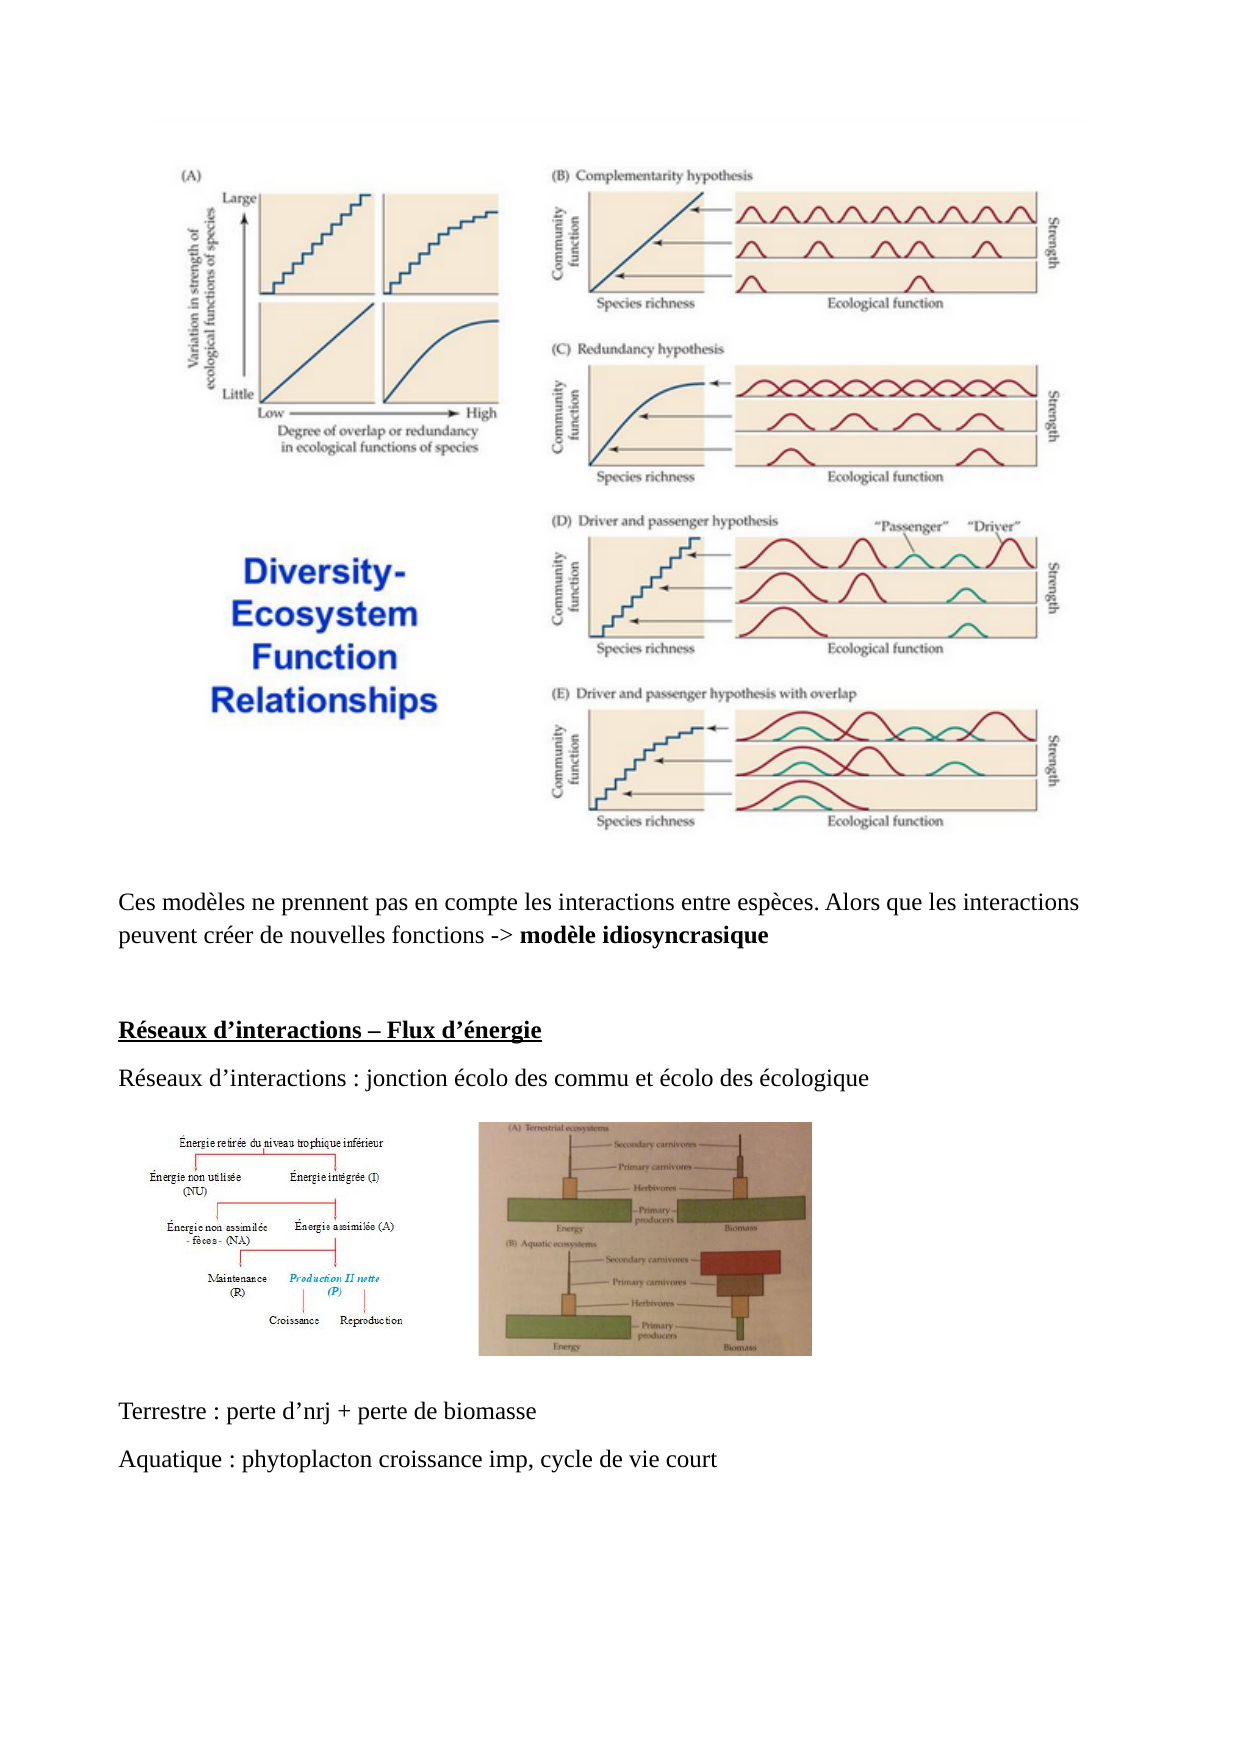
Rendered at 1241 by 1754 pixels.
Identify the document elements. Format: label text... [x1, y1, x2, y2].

picture [478, 1122, 812, 1356]
text Aquatique : phytoplacton croissance imp, cycle de vie court [118, 1444, 1122, 1473]
text Terrestre : perte d’nrj + perte de biomasse [118, 1396, 1122, 1425]
picture [131, 1122, 414, 1334]
text Réseaux d’interactions : jonction écolo des commu et écolo des écologique [118, 1063, 1122, 1092]
text Réseaux d’interactions – Flux d’énergie [118, 1015, 1122, 1044]
picture [155, 118, 1085, 836]
text Ces modèles ne prennent pas en compte les interactions entre espèces. Alors que les interactions peuvent créer de nouvelles fonctions -> modèle idiosyncrasique [118, 887, 1122, 949]
